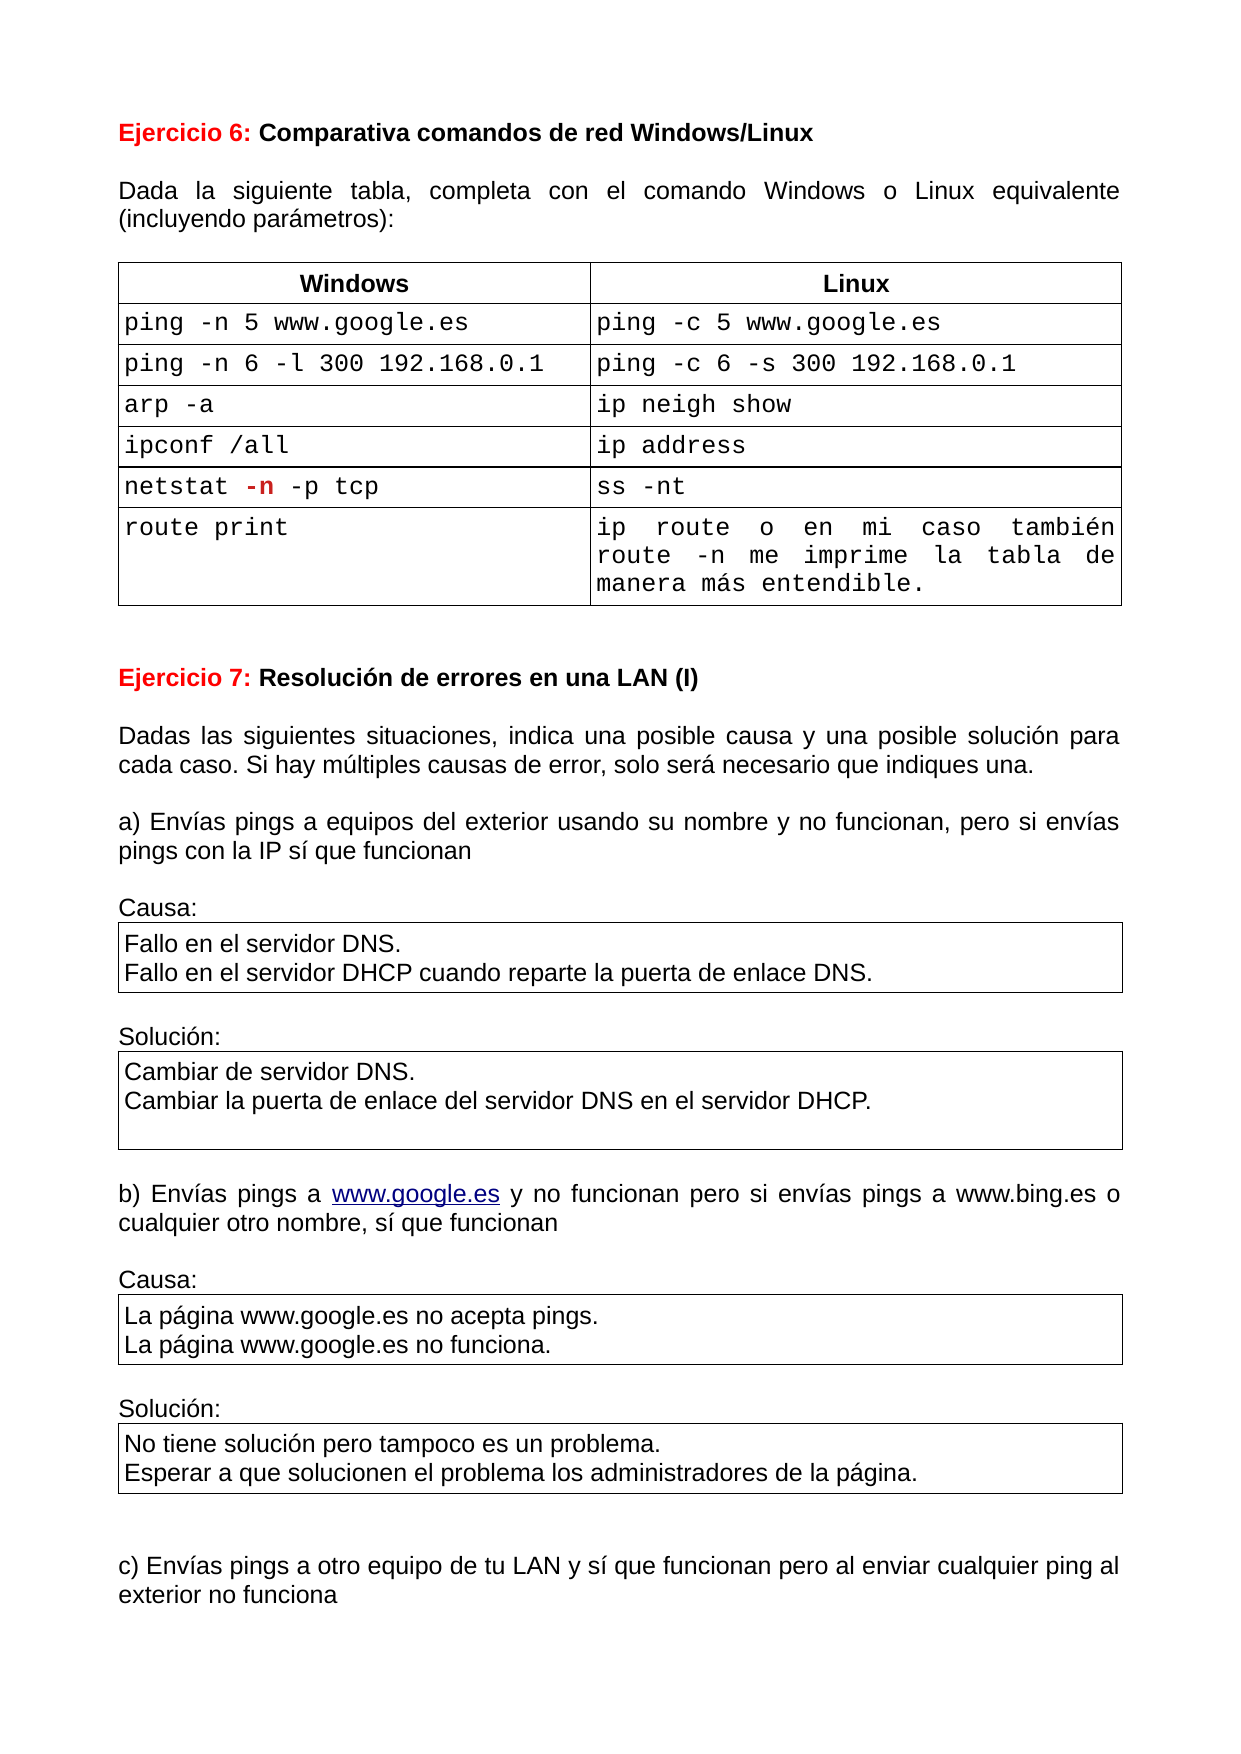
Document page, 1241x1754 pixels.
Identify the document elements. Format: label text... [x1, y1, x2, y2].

text a) Envías pings a equipos del exterior usando su nombre y no funcionan, pero si envías pings con la IP sí que funcionan [118, 807, 1122, 864]
text Ejercicio 7: Resolución de errores en una LAN (I) [118, 663, 1122, 692]
table_header La página www.google.es no acepta pings. La página www.google.es no funciona. [119, 1295, 1122, 1364]
table_cell ping -c 5 www.google.es [591, 304, 1121, 344]
table_cell ss -nt [591, 468, 1121, 507]
table_header Cambiar de servidor DNS. Cambiar la puerta de enlace del servidor DNS en el servidor DHCP. [119, 1052, 1122, 1149]
text Dadas las siguientes situaciones, indica una posible causa y una posible solución para cada caso. Si hay múltiples causas de error, solo será necesario que indiques una. [118, 721, 1122, 778]
table_header No tiene solución pero tampoco es un problema. Esperar a que solucionen el problema los administradores de la página. [119, 1424, 1122, 1493]
text b) Envías pings a www.google.es y no funcionan pero si envías pings a www.bing.es o cualquier otro nombre, sí que funcionan [118, 1179, 1122, 1237]
text Solución: [118, 1394, 1122, 1423]
text Ejercicio 6: Comparativa comandos de red Windows/Linux [118, 118, 1122, 147]
table_cell ping -n 6 -l 300 192.168.0.1 [119, 345, 590, 385]
table_cell ping -n 5 www.google.es [119, 304, 590, 344]
table_header Linux [591, 263, 1121, 303]
table_cell ipconf /all [119, 427, 590, 466]
text Dada la siguiente tabla, completa con el comando Windows o Linux equivalente (incluyendo parámetros): [118, 176, 1122, 233]
table_cell ping -c 6 -s 300 192.168.0.1 [591, 345, 1121, 385]
text Solución: [118, 1022, 1122, 1051]
table_cell route print [119, 508, 590, 605]
text c) Envías pings a otro equipo de tu LAN y sí que funcionan pero al enviar cualquier ping al exterior no funciona [118, 1551, 1122, 1609]
table_cell ip neigh show [591, 386, 1121, 426]
table_cell ip address [591, 427, 1121, 466]
table_cell netstat -n -p tcp [119, 468, 590, 507]
table_header Windows [119, 263, 590, 303]
table_cell arp -a [119, 386, 590, 426]
text Causa: [118, 1265, 1122, 1294]
table_header Fallo en el servidor DNS. Fallo en el servidor DHCP cuando reparte la puerta de enlace DNS. [119, 923, 1122, 992]
table_cell ip route o en mi caso también route -n me imprime la tabla de manera más entendible. [591, 508, 1121, 605]
text Causa: [118, 893, 1122, 922]
